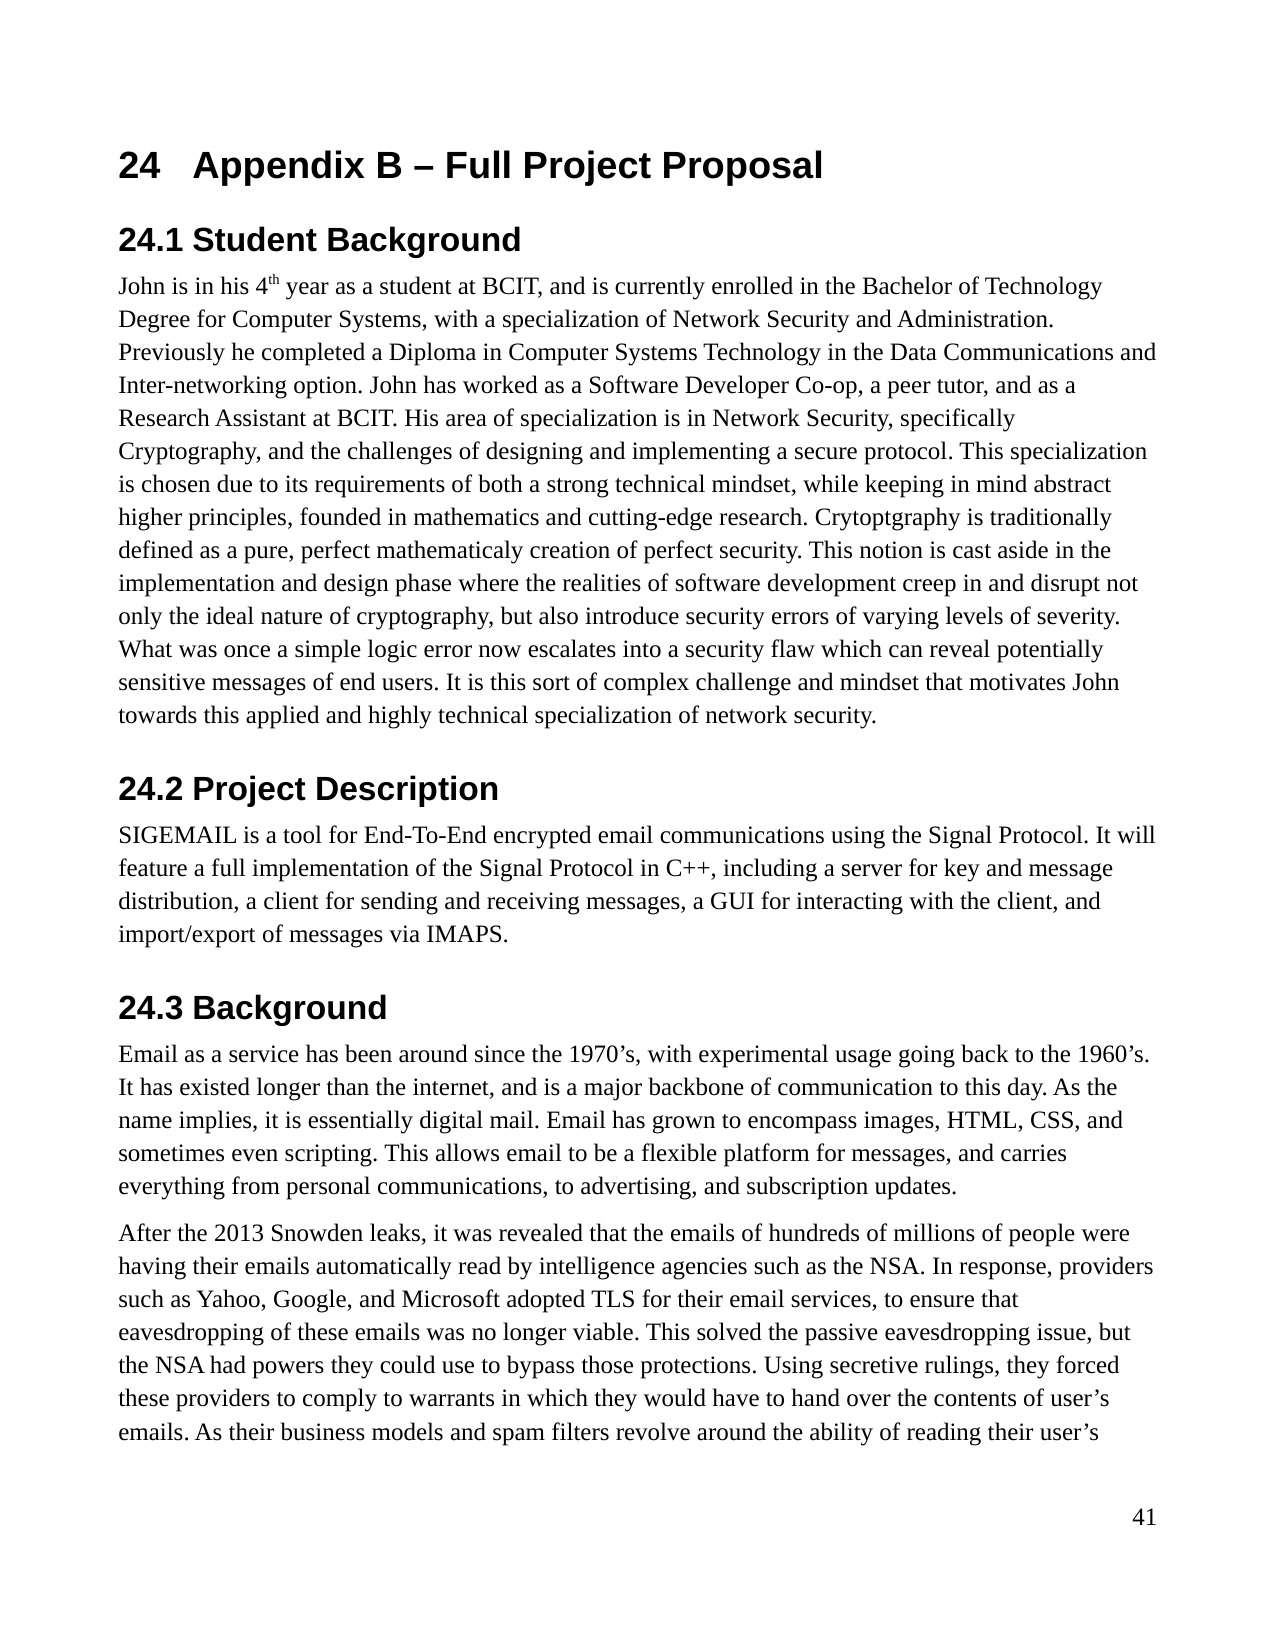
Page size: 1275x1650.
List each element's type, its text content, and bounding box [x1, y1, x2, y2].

text Email as a service has been around since the 1970’s, with experimental usage going back to the 1960’s. It has existed longer than the internet, and is a major backbone of communication to this day. As the name implies, it is essentially digital mail. Email has grown to encompass images, HTML, CSS, and sometimes even scripting. This allows email to be a flexible platform for messages, and carries everything from personal communications, to advertising, and subscription updates. [118, 1039, 1157, 1199]
subtitle Appendix B – Full Project Proposal [118, 143, 1157, 187]
subtitle Student Background [118, 220, 1157, 259]
text After the 2013 Snowden leaks, it was revealed that the emails of hundreds of millions of people were having their emails automatically read by intelligence agencies such as the NSA. In response, providers such as Yahoo, Google, and Microsoft adopted TLS for their email services, to ensure that eavesdropping of these emails was no longer viable. This solved the passive eavesdropping issue, but the NSA had powers they could use to bypass those protections. Using secretive rulings, they forced these providers to comply to warrants in which they would have to hand over the contents of user’s emails. As their business models and spam filters revolve around the ability of reading their user’s [118, 1218, 1157, 1445]
text SIGEMAIL is a tool for End-To-End encrypted email communications using the Signal Protocol. It will feature a full implementation of the Signal Protocol in C++, including a server for key and message distribution, a client for sending and receiving messages, a GUI for interacting with the client, and import/export of messages via IMAPS. [118, 820, 1157, 948]
subtitle Project Description [118, 769, 1157, 808]
text John is in his 4th year as a student at BCIT, and is currently enrolled in the Bachelor of Technology Degree for Computer Systems, with a specialization of Network Security and Administration. Previously he completed a Diploma in Computer Systems Technology in the Data Communications and Inter-networking option. John has worked as a Software Developer Co-op, a peer tutor, and as a Research Assistant at BCIT. His area of specialization is in Network Security, specifically Cryptography, and the challenges of designing and implementing a secure protocol. This specialization is chosen due to its requirements of both a strong technical mindset, while keeping in mind abstract higher principles, founded in mathematics and cutting-edge research. Crytoptgraphy is traditionally defined as a pure, perfect mathematicaly creation of perfect security. This notion is cast aside in the implementation and design phase where the realities of software development creep in and disrupt not only the ideal nature of cryptography, but also introduce security errors of varying levels of severity. What was once a simple logic error now escalates into a security flaw which can reveal potentially sensitive messages of end users. It is this sort of complex challenge and mindset that motivates John towards this applied and highly technical specialization of network security. [118, 271, 1157, 729]
subtitle Background [118, 988, 1157, 1026]
